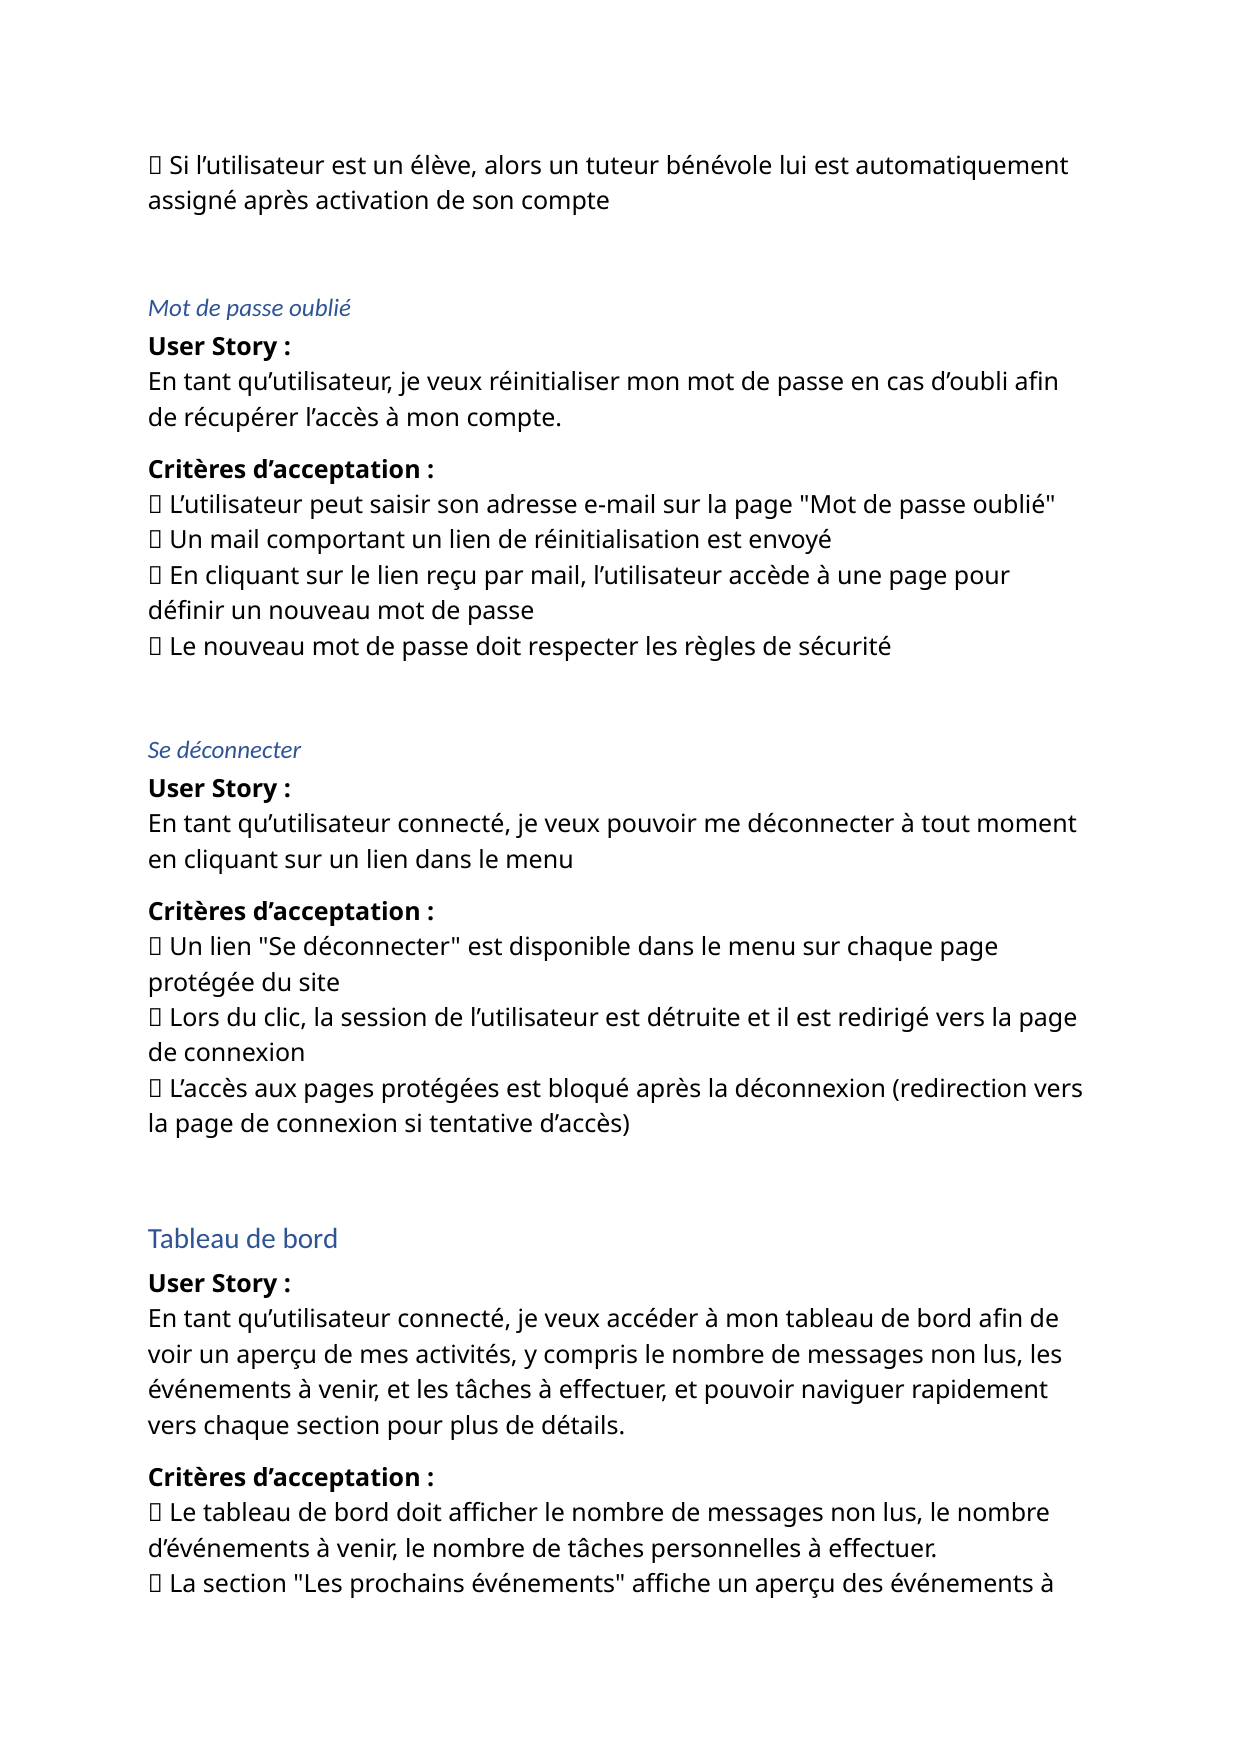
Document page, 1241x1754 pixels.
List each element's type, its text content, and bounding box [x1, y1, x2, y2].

subtitle Mot de passe oublié [148, 293, 1093, 323]
text User Story : En tant qu’utilisateur, je veux réinitialiser mon mot de passe en cas d’oubli afin de récupérer l’accès à mon compte. [148, 328, 1093, 433]
text ✅ Si l’utilisateur est un élève, alors un tuteur bénévole lui est automatiquement assigné après activation de son compte [148, 148, 1093, 217]
text Critères d’acceptation : ✅ L’utilisateur peut saisir son adresse e-mail sur la page "Mot de passe oublié" ✅ Un mail comportant un lien de réinitialisation est envoyé ✅ En cliquant sur le lien reçu par mail, l’utilisateur accède à une page pour définir un nouveau mot de passe ✅ Le nouveau mot de passe doit respecter les règles de sécurité [148, 451, 1093, 662]
text Critères d’acceptation : ✅ Le tableau de bord doit afficher le nombre de messages non lus, le nombre d’événements à venir, le nombre de tâches personnelles à effectuer. ✅ La section "Les prochains événements" affiche un aperçu des événements à [148, 1459, 1093, 1600]
text User Story : En tant qu’utilisateur connecté, je veux accéder à mon tableau de bord afin de voir un aperçu de mes activités, y compris le nombre de messages non lus, les événements à venir, et les tâches à effectuer, et pouvoir naviguer rapidement vers chaque section pour plus de détails. [148, 1266, 1093, 1441]
subtitle Tableau de bord [148, 1220, 1093, 1256]
text Critères d’acceptation : ✅ Un lien "Se déconnecter" est disponible dans le menu sur chaque page protégée du site ✅ Lors du clic, la session de l’utilisateur est détruite et il est redirigé vers la page de connexion ✅ L’accès aux pages protégées est bloqué après la déconnexion (redirection vers la page de connexion si tentative d’accès) [148, 893, 1093, 1140]
text User Story : En tant qu’utilisateur connecté, je veux pouvoir me déconnecter à tout moment en cliquant sur un lien dans le menu [148, 770, 1093, 875]
subtitle Se déconnecter [148, 734, 1093, 765]
